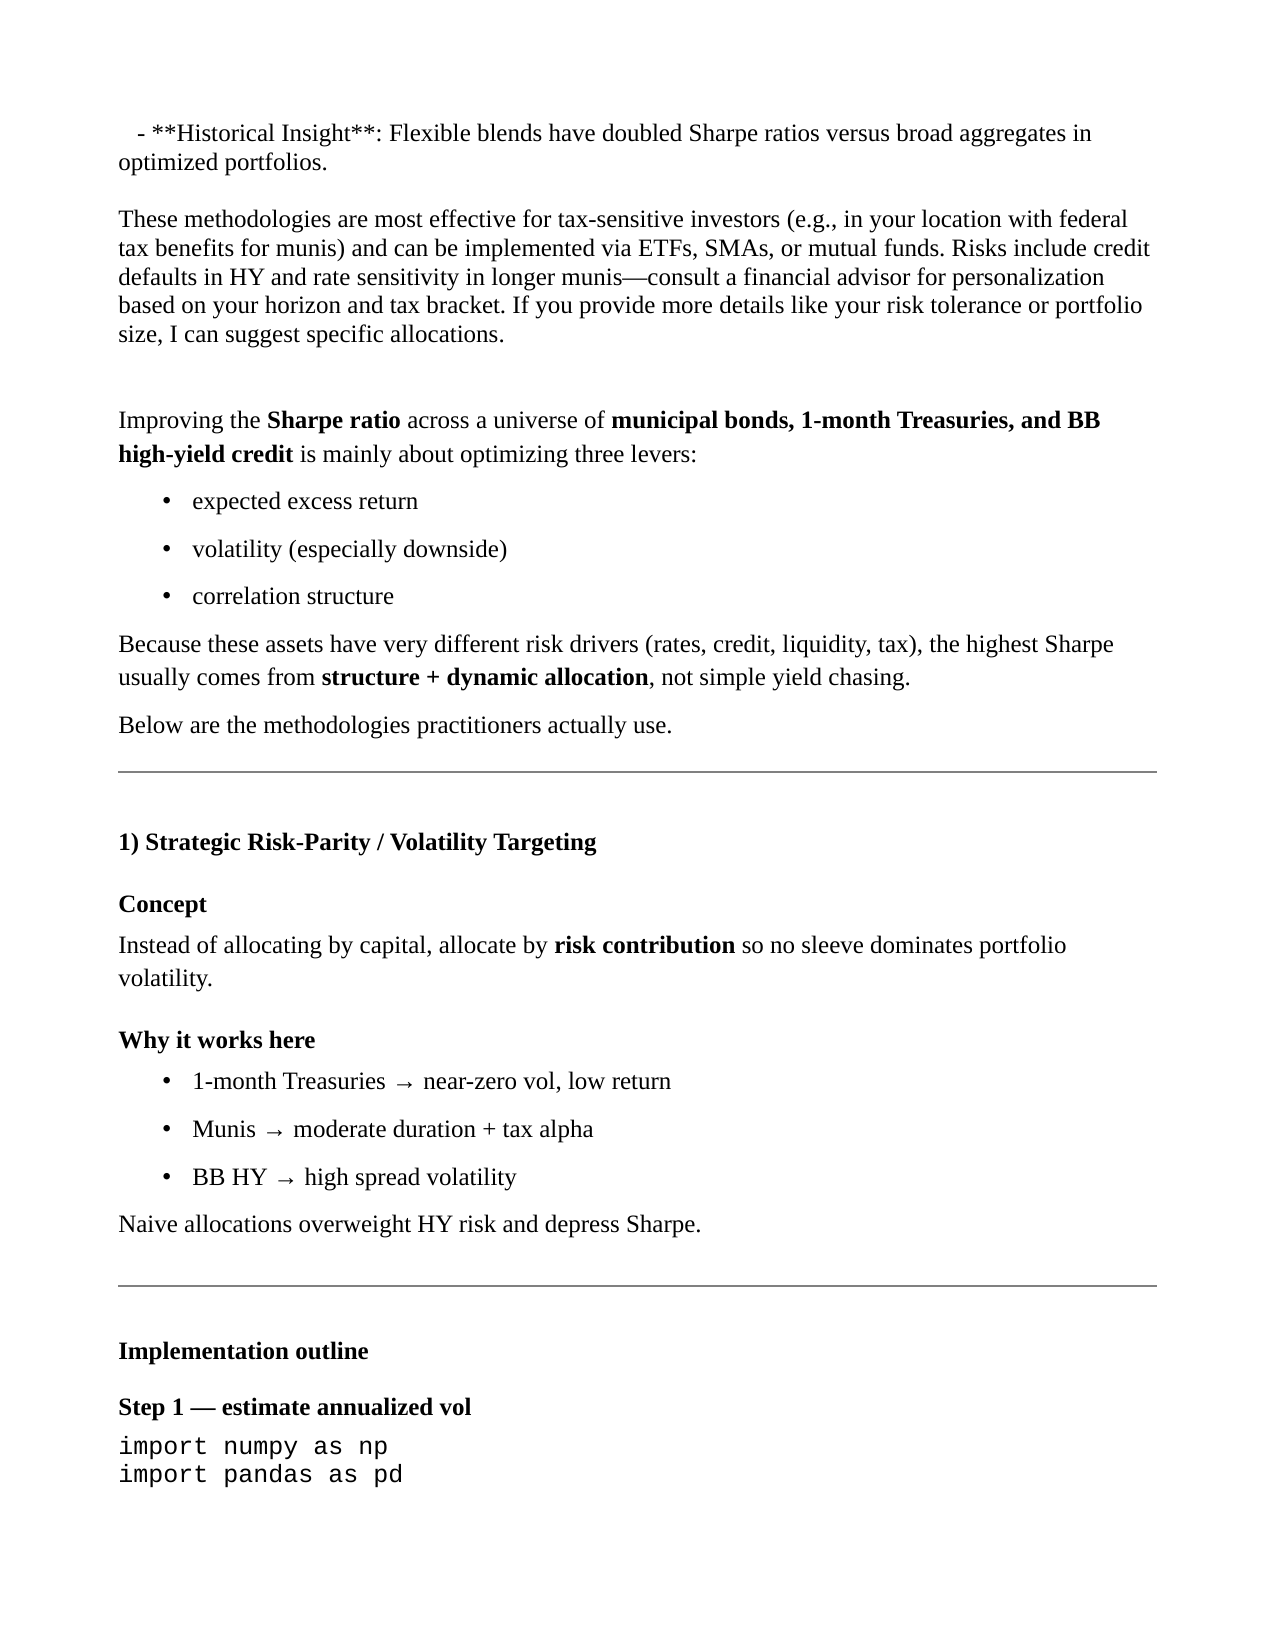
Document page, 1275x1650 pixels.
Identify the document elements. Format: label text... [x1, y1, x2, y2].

list correlation structure [162, 581, 1157, 610]
list volatility (especially downside) [162, 534, 1157, 563]
text Below are the methodologies practitioners actually use. [118, 710, 1157, 738]
text import pandas as pd [118, 1462, 1157, 1490]
subtitle Why it works here [118, 1025, 1157, 1054]
subtitle 1) Strategic Risk-Parity / Volatility Targeting [118, 827, 1157, 855]
subtitle Implementation outline [118, 1336, 1157, 1365]
list Munis → moderate duration + tax alpha [162, 1114, 1157, 1143]
subtitle Step 1 — estimate annualized vol [118, 1392, 1157, 1421]
list 1-month Treasuries → near-zero vol, low return [162, 1066, 1157, 1095]
text These methodologies are most effective for tax-sensitive investors (e.g., in your location with federal tax benefits for munis) and can be implemented via ETFs, SMAs, or mutual funds. Risks include credit defaults in HY and rate sensitivity in longer munis—consult a financial advisor for personalization based on your horizon and tax bracket. If you provide more details like your risk tolerance or portfolio size, I can suggest specific allocations. [118, 204, 1157, 348]
text import numpy as np [118, 1433, 1157, 1462]
list expected excess return [162, 486, 1157, 515]
text Improving the Sharpe ratio across a universe of municipal bonds, 1-month Treasuries, and BB high-yield credit is mainly about optimizing three levers: [118, 406, 1157, 467]
subtitle Concept [118, 889, 1157, 917]
text - **Historical Insight**: Flexible blends have doubled Sharpe ratios versus broad aggregates in optimized portfolios. [118, 118, 1157, 176]
list BB HY → high spread volatility [162, 1162, 1157, 1190]
text Because these assets have very different risk drivers (rates, credit, liquidity, tax), the highest Sharpe usually comes from structure + dynamic allocation, not simple yield chasing. [118, 629, 1157, 691]
text Instead of allocating by capital, allocate by risk contribution so no sleeve dominates portfolio volatility. [118, 930, 1157, 992]
text Naive allocations overweight HY risk and depress Sharpe. [118, 1209, 1157, 1238]
